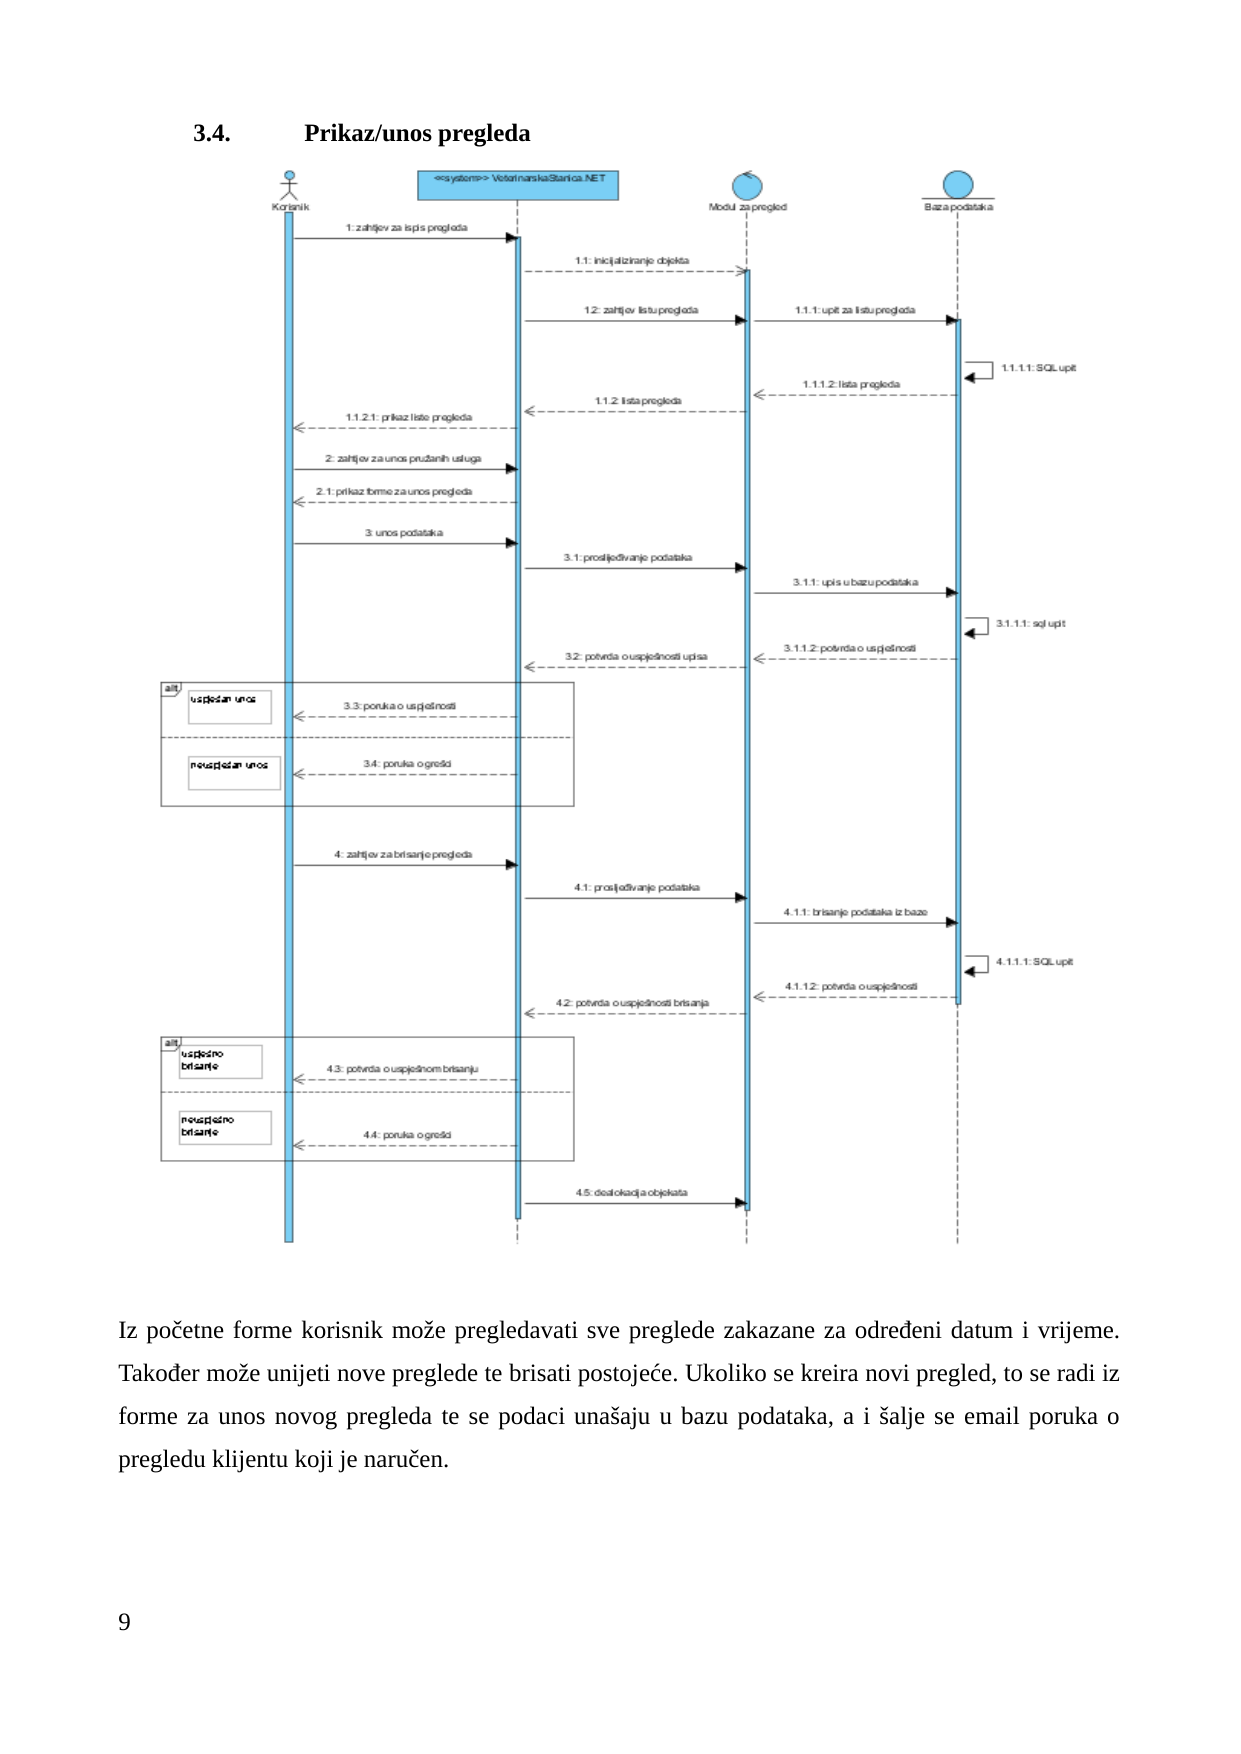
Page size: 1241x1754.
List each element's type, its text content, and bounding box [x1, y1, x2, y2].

text Iz početne forme korisnik može pregledavati sve preglede zakazane za određeni datum i vrijeme. Također može unijeti nove preglede te brisati postojeće. Ukoliko se kreira novi pregled, to se radi iz forme za unos novog pregleda te se podaci unašaju u bazu podataka, a i šalje se email poruka o pregledu klijentu koji je naručen. [118, 1315, 1122, 1473]
picture [121, 161, 1116, 1258]
list Prikaz/unos pregleda [193, 118, 1122, 147]
